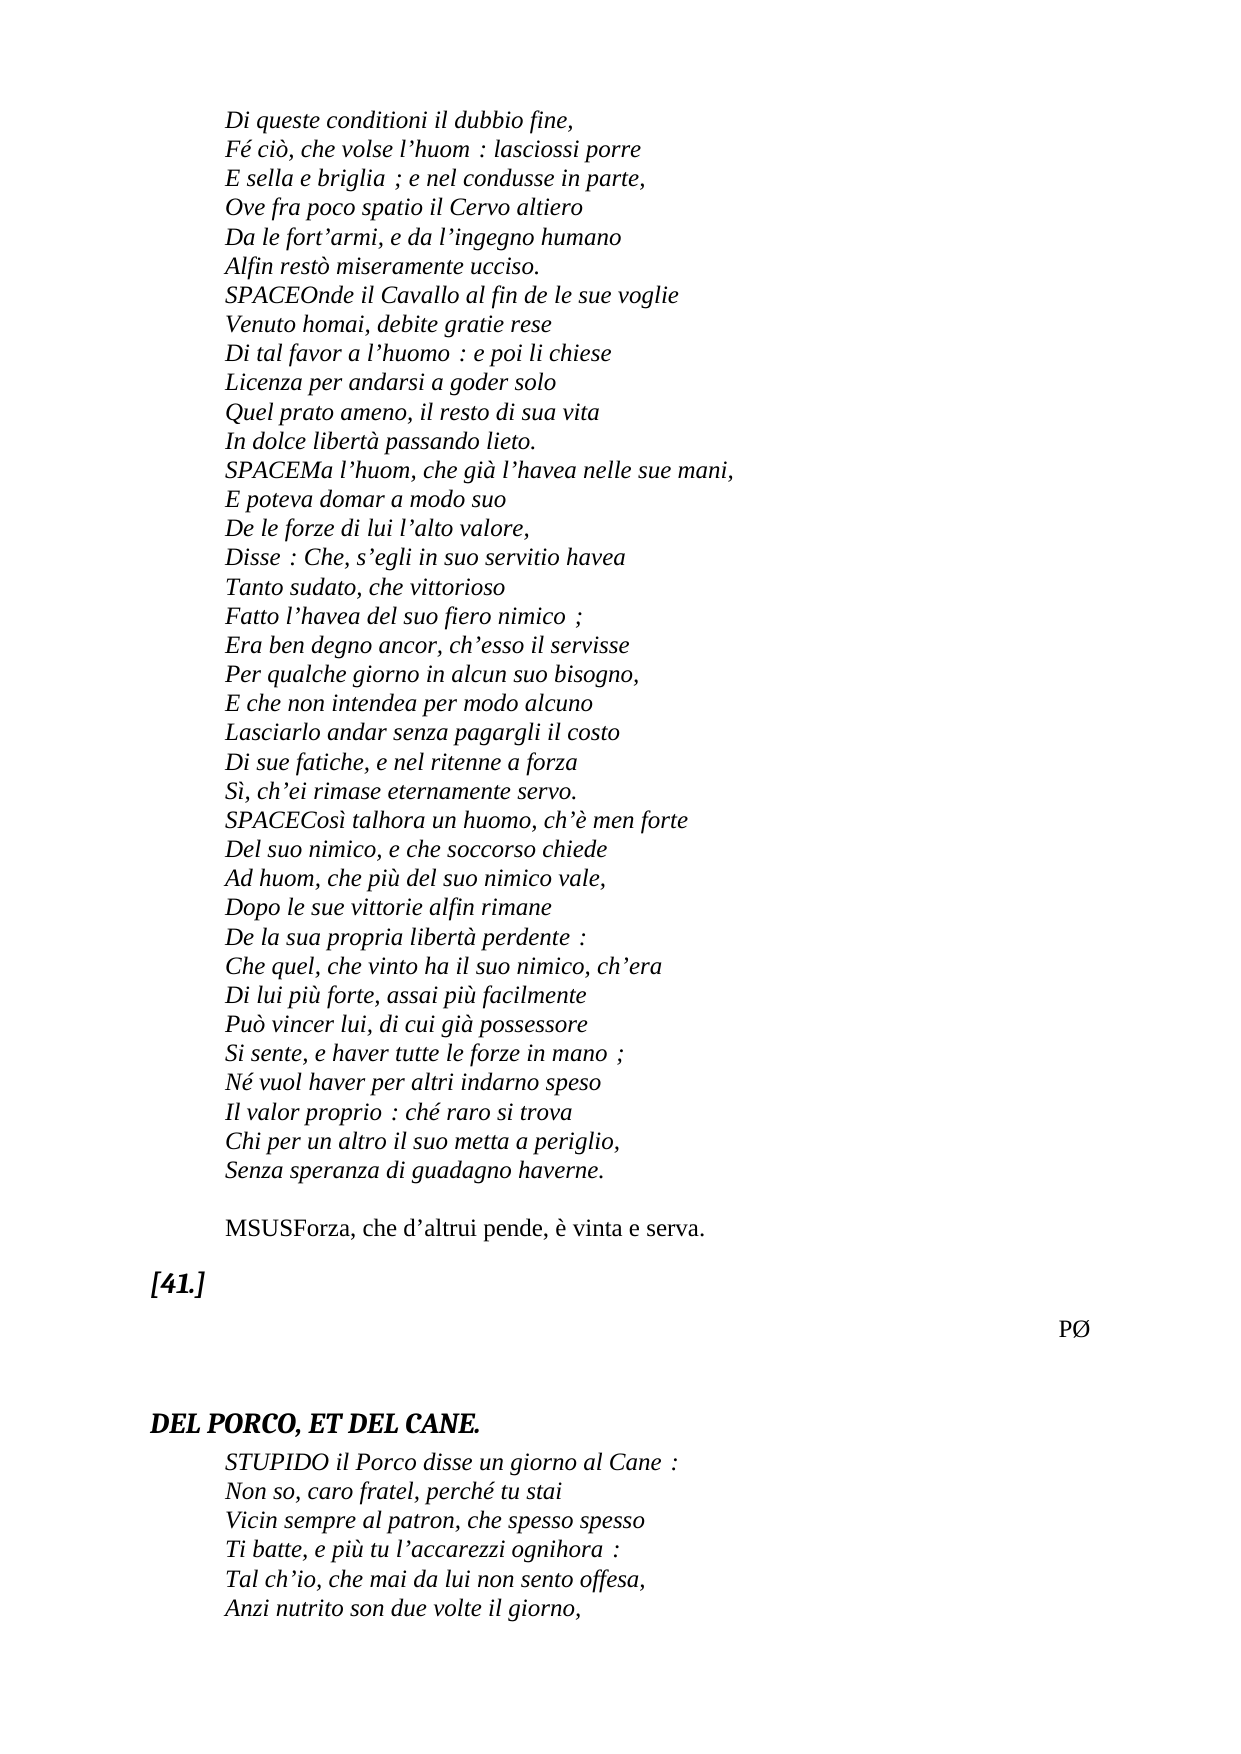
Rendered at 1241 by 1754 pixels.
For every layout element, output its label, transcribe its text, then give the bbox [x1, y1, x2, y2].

text MSUSForza, che d’altrui pende, è vinta e serva. [225, 1213, 1090, 1242]
text STUPIDO il Porco disse un giorno al Cane : Non so, caro fratel, perché tu stai Vicin sempre al patron, che spesso spesso Ti batte, e più tu l’accarezzi ognihora : Tal ch’io, che mai da lui non sento offesa, Anzi nutrito son due volte il giorno, [225, 1447, 1090, 1622]
text SPACEMa l’huom, che già l’havea nelle sue mani, E poteva domar a modo suo De le forze di lui l’alto valore, Disse : Che, s’egli in suo servitio havea Tanto sudato, che vittorioso Fatto l’havea del suo fiero nimico ; Era ben degno ancor, ch’esso il servisse Per qualche giorno in alcun suo bisogno, E che non intendea per modo alcuno Lasciarlo andar senza pagargli il costo Di sue fatiche, e nel ritenne a forza Sì, ch’ei rimase eternamente servo. [225, 455, 1090, 805]
text PØ [150, 1307, 1090, 1345]
subtitle [41.] [150, 1267, 1090, 1301]
text SPACECosì talhora un huomo, ch’è men forte Del suo nimico, e che soccorso chiede Ad huom, che più del suo nimico vale, Dopo le sue vittorie alfin rimane De la sua propria libertà perdente : Che quel, che vinto ha il suo nimico, ch’era Di lui più forte, assai più facilmente Può vincer lui, di cui già possessore Si sente, e haver tutte le forze in mano ; Né vuol haver per altri indarno speso Il valor proprio : ché raro si trova Chi per un altro il suo metta a periglio, Senza speranza di guadagno haverne. [225, 805, 1090, 1184]
text Di queste conditioni il dubbio fine, Fé ciò, che volse l’huom : lasciossi porre E sella e briglia ; e nel condusse in parte, Ove fra poco spatio il Cervo altiero Da le fort’armi, e da l’ingegno humano Alfin restò miseramente ucciso. [225, 105, 1090, 280]
subtitle DEL PORCO, ET DEL CANE. [150, 1407, 1090, 1441]
text SPACEOnde il Cavallo al fin de le sue voglie Venuto homai, debite gratie rese Di tal favor a l’huomo : e poi li chiese Licenza per andarsi a goder solo Quel prato ameno, il resto di sua vita In dolce libertà passando lieto. [225, 280, 1090, 455]
